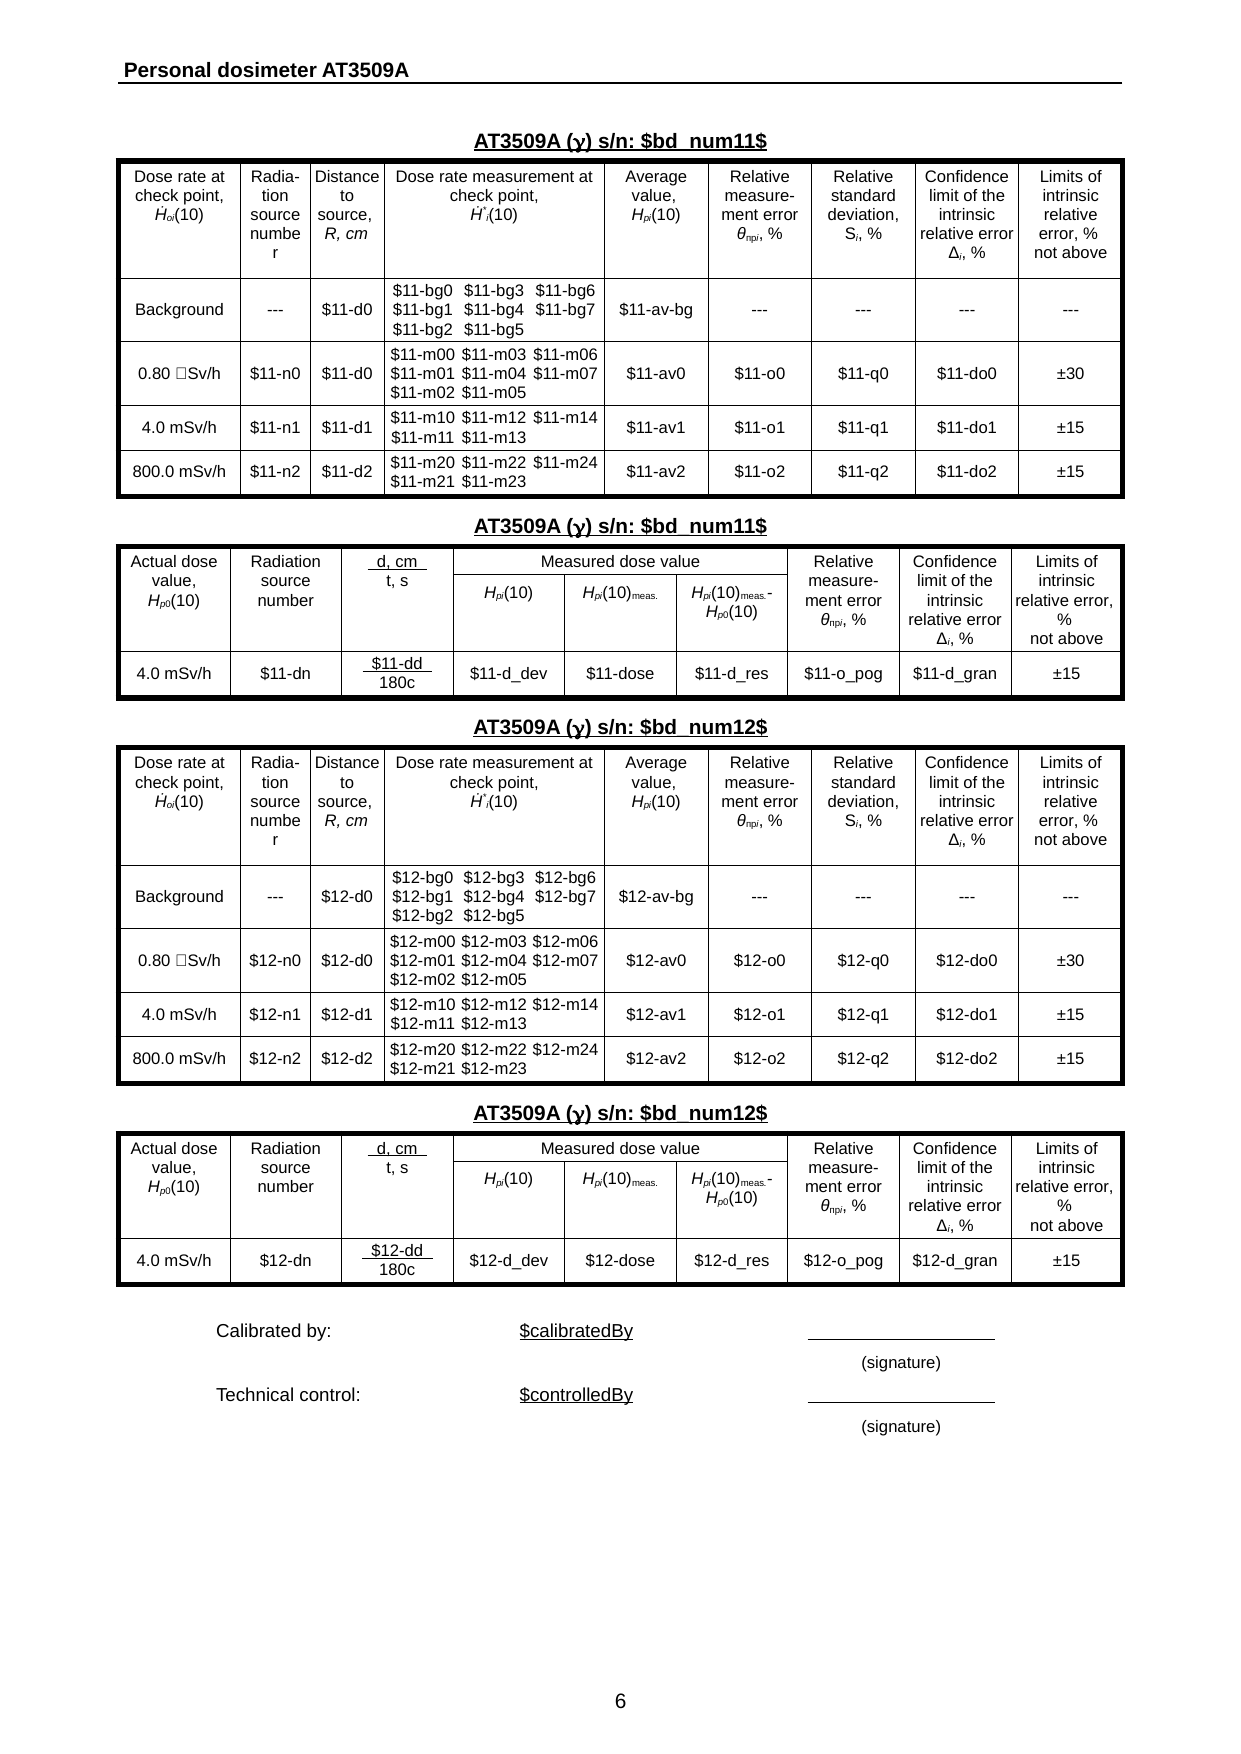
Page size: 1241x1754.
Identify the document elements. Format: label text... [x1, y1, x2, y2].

table_cell Relative measure-ment error θпрi, % [788, 549, 899, 651]
table_cell $11-dd 180c [342, 652, 453, 695]
table_cell 0.80 Sv/h [121, 929, 240, 992]
table_cell Dose rate at check point, Ḣoi(10) [121, 164, 240, 278]
table_header AT3509A () s/n: $bd_num11$ [118, 114, 1122, 158]
table_cell Confidence limit of the intrinsic relative error Δi, % [916, 750, 1018, 864]
table_cell Relative standard deviation, Si, % [812, 164, 915, 278]
table_cell $11-o0 [709, 342, 811, 405]
table_cell $12-dn [231, 1239, 341, 1282]
table_cell $controlledBy [514, 1378, 771, 1411]
table_cell Relative standard deviation, Si, % [812, 750, 915, 864]
table_cell $11-o1 [709, 406, 811, 449]
table_cell (signature) [771, 1411, 1031, 1441]
table_cell [210, 1347, 514, 1378]
table_cell $11-bg0 $11-bg1 $11-bg2 $11-bg3 $11-bg4 $11-bg5 $11-bg6 $11-bg7 [385, 279, 604, 341]
table_header AT3509A () s/n: $bd_num11$ [118, 499, 1122, 544]
table_cell --- [812, 866, 915, 928]
table_cell [771, 1378, 1031, 1411]
table_cell (signature) [771, 1347, 1031, 1378]
table_cell $12-q0 [812, 929, 915, 992]
table_cell --- [916, 279, 1018, 341]
table_cell [514, 1347, 771, 1378]
table_cell $12-dd 180c [342, 1239, 453, 1282]
table_cell $12-d_gran [900, 1239, 1011, 1282]
table_cell Hpi(10) [454, 575, 564, 651]
table_cell 4.0 mSv/h [121, 406, 240, 449]
table_cell --- [916, 866, 1018, 928]
table_cell $12-do1 [916, 993, 1018, 1036]
table_cell 4.0 mSv/h [121, 1239, 230, 1282]
table_cell $11-o_pog [788, 652, 899, 695]
table_cell --- [709, 279, 811, 341]
table_cell Radia-tion source number [241, 750, 310, 864]
table_cell $12-m00 $12-m01 $12-m02 $12-m03 $12-m04 $12-m05 $12-m06 $12-m07 [385, 929, 604, 992]
table_header [771, 1314, 1031, 1347]
table_cell Limits of intrinsic relative error, % not above [1012, 549, 1120, 651]
table_cell $11-av0 [605, 342, 708, 405]
table_cell Actual dose value, Hp0(10) [121, 549, 230, 651]
table_cell --- [241, 866, 310, 928]
table_cell $12-n2 [241, 1037, 310, 1081]
table_cell $11-av1 [605, 406, 708, 449]
table_cell ±15 [1019, 451, 1120, 494]
table_cell Confidence limit of the intrinsic relative error Δi, % [916, 164, 1018, 278]
table_cell Average value, Hpi(10) [605, 164, 708, 278]
table_cell [210, 1411, 514, 1441]
table_cell Background [121, 279, 240, 341]
table_cell Hpi(10)meas.-Hp0(10) [677, 1162, 787, 1238]
table_cell $11-d0 [311, 279, 384, 341]
table_cell --- [1019, 279, 1120, 341]
table_cell Distance to source, R, сm [311, 164, 384, 278]
table_cell Distance to source, R, сm [311, 750, 384, 864]
table_cell $11-q1 [812, 406, 915, 449]
table_cell $12-do0 [916, 929, 1018, 992]
table_cell ±30 [1019, 929, 1120, 992]
table_cell $12-av2 [605, 1037, 708, 1081]
table_cell Limits of intrinsic relative error, % not above [1019, 750, 1120, 864]
table_cell $12-o1 [709, 993, 811, 1036]
table_cell Actual dose value, Hp0(10) [121, 1136, 230, 1238]
table_cell $12-n1 [241, 993, 310, 1036]
table_cell --- [709, 866, 811, 928]
table_cell $11-n1 [241, 406, 310, 449]
table_cell $11-d_dev [454, 652, 564, 695]
table_cell $11-av-bg [605, 279, 708, 341]
table_cell --- [241, 279, 310, 341]
table_cell Limits of intrinsic relative error, % not above [1012, 1136, 1120, 1238]
table_cell $11-do0 [916, 342, 1018, 405]
table_cell $11-n0 [241, 342, 310, 405]
table_cell $11-d_gran [900, 652, 1011, 695]
table_cell $12-av-bg [605, 866, 708, 928]
table_cell $12-av0 [605, 929, 708, 992]
table_cell Average value, Hpi(10) [605, 750, 708, 864]
table_cell $12-m10 $12-m11 $12-m12 $12-m13 $12-m14 [385, 993, 604, 1036]
table_cell $11-d1 [311, 406, 384, 449]
table_cell 4.0 mSv/h [121, 652, 230, 695]
table_cell Radiation source number [231, 1136, 341, 1238]
table_cell $11-d0 [311, 342, 384, 405]
table_cell ±15 [1012, 652, 1120, 695]
table_cell --- [812, 279, 915, 341]
table_cell $11-m10 $11-m11 $11-m12 $11-m13 $11-m14 [385, 406, 604, 449]
table_cell 800.0 mSv/h [121, 451, 240, 494]
table_cell ±15 [1019, 406, 1120, 449]
table_cell $12-do2 [916, 1037, 1018, 1081]
table_cell Relative measure-ment error θпрi, % [709, 750, 811, 864]
table_cell Confidence limit of the intrinsic relative error Δi, % [900, 1136, 1011, 1238]
table_cell $12-q1 [812, 993, 915, 1036]
table_cell $12-o_pog [788, 1239, 899, 1282]
table_cell $12-o0 [709, 929, 811, 992]
table_cell Radiation source number [231, 549, 341, 651]
table_cell d, cm t, s [342, 549, 453, 651]
table_cell $12-q2 [812, 1037, 915, 1081]
table_cell $12-d1 [311, 993, 384, 1036]
table_cell $11-q0 [812, 342, 915, 405]
table_cell ±15 [1019, 1037, 1120, 1081]
table_cell $11-o2 [709, 451, 811, 494]
table_header $calibratedBy [514, 1314, 771, 1347]
table_cell 800.0 mSv/h [121, 1037, 240, 1081]
table_cell Hpi(10) [454, 1162, 564, 1238]
table_cell Confidence limit of the intrinsic relative error Δi, % [900, 549, 1011, 651]
table_cell [514, 1411, 771, 1441]
table_cell $12-d0 [311, 929, 384, 992]
table_cell Relative measure-ment error θпрi, % [788, 1136, 899, 1238]
table_header AT3509A () s/n: $bd_num12$ [118, 701, 1122, 745]
table_cell $12-o2 [709, 1037, 811, 1081]
table_cell Dose rate at check point, Ḣoi(10) [121, 750, 240, 864]
table_cell $11-dn [231, 652, 341, 695]
table_cell $12-n0 [241, 929, 310, 992]
table_cell $12-av1 [605, 993, 708, 1036]
table_cell Dose rate measurement at check point, Ḣ*i(10) [385, 750, 604, 864]
table_cell $12-dose [565, 1239, 676, 1282]
table_cell $12-d_res [677, 1239, 787, 1282]
table_cell $11-d2 [311, 451, 384, 494]
table_header Calibrated by: [210, 1314, 514, 1347]
table_cell $12-d2 [311, 1037, 384, 1081]
table_cell d, cm t, s [342, 1136, 453, 1238]
table_cell Radia-tion source number [241, 164, 310, 278]
table_cell $11-n2 [241, 451, 310, 494]
table_cell Technical control: [210, 1378, 514, 1411]
table_cell Background [121, 866, 240, 928]
table_cell $11-d_res [677, 652, 787, 695]
table_cell $11-q2 [812, 451, 915, 494]
table_cell Hpi(10)meas. [565, 1162, 676, 1238]
table_cell $11-m00 $11-m01 $11-m02 $11-m03 $11-m04 $11-m05 $11-m06 $11-m07 [385, 342, 604, 405]
table_cell Dose rate measurement at check point, Ḣ*i(10) [385, 164, 604, 278]
table_cell Measured dose value [454, 1136, 787, 1161]
table_cell 4.0 mSv/h [121, 993, 240, 1036]
table_cell $11-av2 [605, 451, 708, 494]
table_cell Limits of intrinsic relative error, % not above [1019, 164, 1120, 278]
table_cell $12-m20 $12-m21 $12-m22 $12-m23 $12-m24 [385, 1037, 604, 1081]
table_cell $11-dose [565, 652, 676, 695]
table_cell $12-d0 [311, 866, 384, 928]
table_cell $11-do2 [916, 451, 1018, 494]
table_cell Measured dose value [454, 549, 787, 574]
table_cell ±15 [1012, 1239, 1120, 1282]
table_cell 0.80 Sv/h [121, 342, 240, 405]
table_cell --- [1019, 866, 1120, 928]
table_cell ±15 [1019, 993, 1120, 1036]
table_cell Hpi(10)meas.-Hp0(10) [677, 575, 787, 651]
table_cell Relative measure-ment error θпрi, % [709, 164, 811, 278]
table_cell $11-do1 [916, 406, 1018, 449]
table_cell $11-m20 $11-m21 $11-m22 $11-m23 $11-m24 [385, 451, 604, 494]
table_cell $12-bg0 $12-bg1 $12-bg2 $12-bg3 $12-bg4 $12-bg5 $12-bg6 $12-bg7 [385, 866, 604, 928]
table_header AT3509A () s/n: $bd_num12$ [118, 1086, 1122, 1131]
table_cell ±30 [1019, 342, 1120, 405]
table_cell Hpi(10)meas. [565, 575, 676, 651]
table_cell $12-d_dev [454, 1239, 564, 1282]
